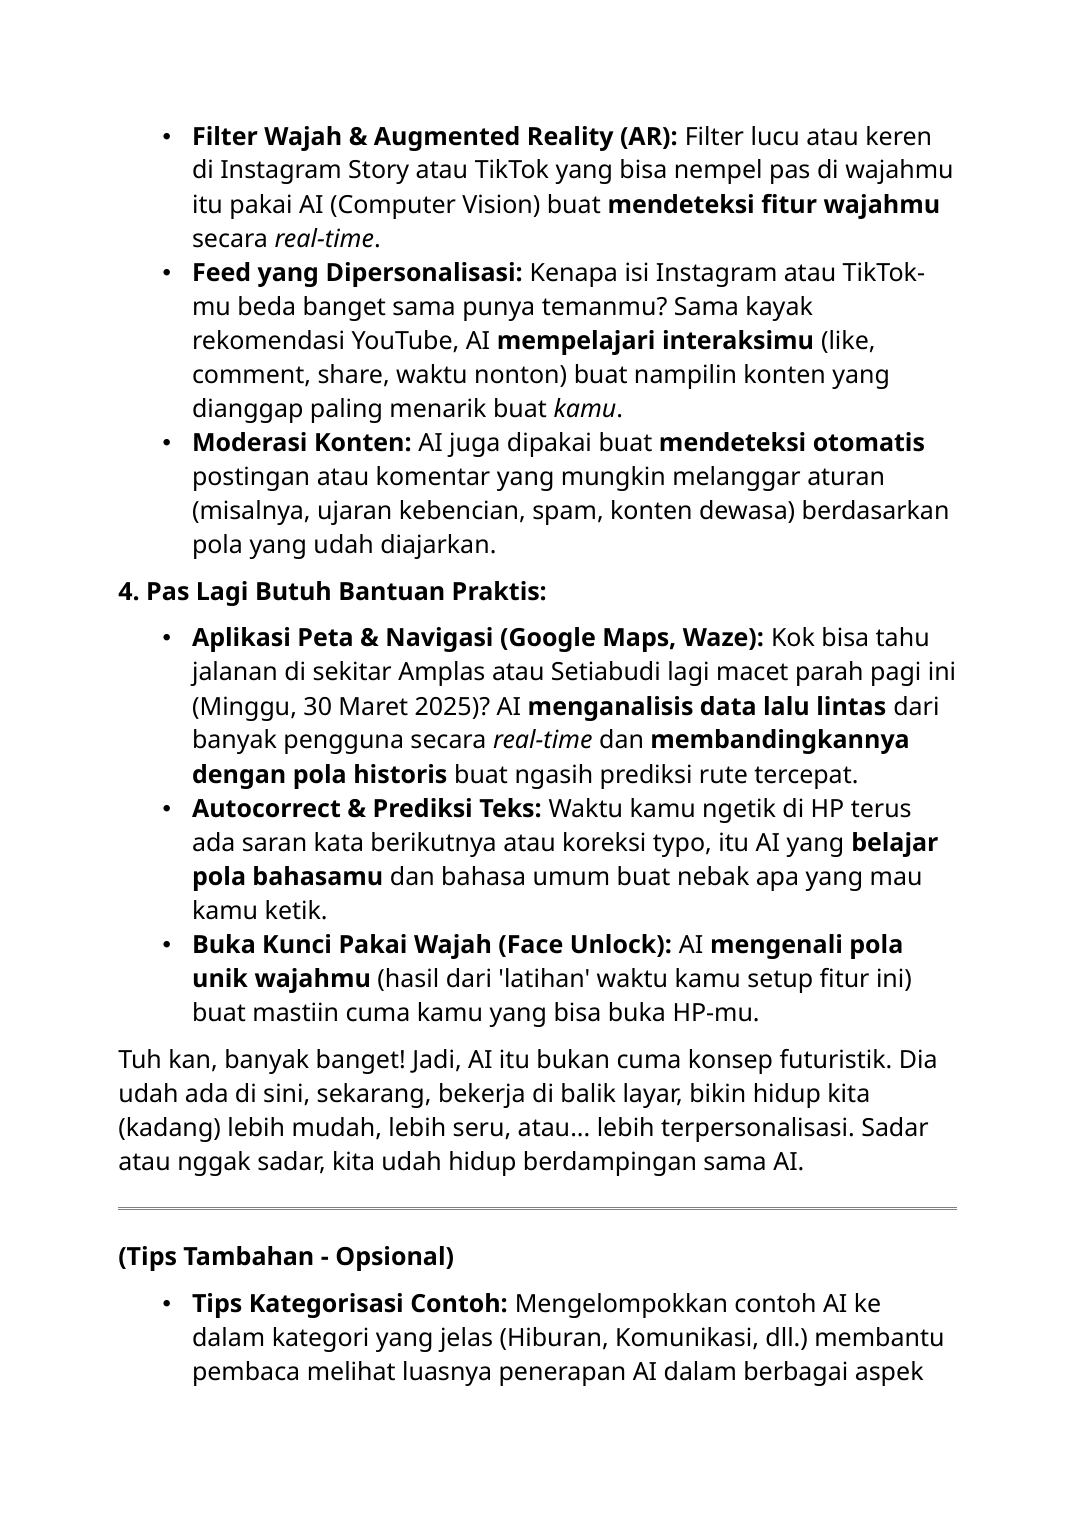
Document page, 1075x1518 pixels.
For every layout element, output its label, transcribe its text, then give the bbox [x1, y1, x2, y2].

text 4. Pas Lagi Butuh Bantuan Praktis: [118, 573, 957, 607]
list Buka Kunci Pakai Wajah (Face Unlock): AI mengenali pola unik wajahmu (hasil dari 'latihan' waktu kamu setup fitur ini) buat mastiin cuma kamu yang bisa buka HP-mu. [162, 927, 957, 1029]
list Feed yang Dipersonalisasi: Kenapa isi Instagram atau TikTok-mu beda banget sama punya temanmu? Sama kayak rekomendasi YouTube, AI mempelajari interaksimu (like, comment, share, waktu nonton) buat nampilin konten yang dianggap paling menarik buat kamu. [162, 254, 957, 425]
list Aplikasi Peta & Navigasi (Google Maps, Waze): Kok bisa tahu jalanan di sekitar Amplas atau Setiabudi lagi macet parah pagi ini (Minggu, 30 Maret 2025)? AI menganalisis data lalu lintas dari banyak pengguna secara real-time dan membandingkannya dengan pola historis buat ngasih prediksi rute tercepat. [162, 620, 957, 790]
list Autocorrect & Prediksi Teks: Waktu kamu ngetik di HP terus ada saran kata berikutnya atau koreksi typo, itu AI yang belajar pola bahasamu dan bahasa umum buat nebak apa yang mau kamu ketik. [162, 790, 957, 927]
list Filter Wajah & Augmented Reality (AR): Filter lucu atau keren di Instagram Story atau TikTok yang bisa nempel pas di wajahmu itu pakai AI (Computer Vision) buat mendeteksi fitur wajahmu secara real-time. [162, 118, 957, 254]
text Tuh kan, banyak banget! Jadi, AI itu bukan cuma konsep futuristik. Dia udah ada di sini, sekarang, bekerja di balik layar, bikin hidup kita (kadang) lebih mudah, lebih seru, atau... lebih terpersonalisasi. Sadar atau nggak sadar, kita udah hidup berdampingan sama AI. [118, 1041, 957, 1177]
list Tips Kategorisasi Contoh: Mengelompokkan contoh AI ke dalam kategori yang jelas (Hiburan, Komunikasi, dll.) membantu pembaca melihat luasnya penerapan AI dalam berbagai aspek [162, 1285, 957, 1388]
text (Tips Tambahan - Opsional) [118, 1239, 957, 1273]
list Moderasi Konten: AI juga dipakai buat mendeteksi otomatis postingan atau komentar yang mungkin melanggar aturan (misalnya, ujaran kebencian, spam, konten dewasa) berdasarkan pola yang udah diajarkan. [162, 425, 957, 561]
